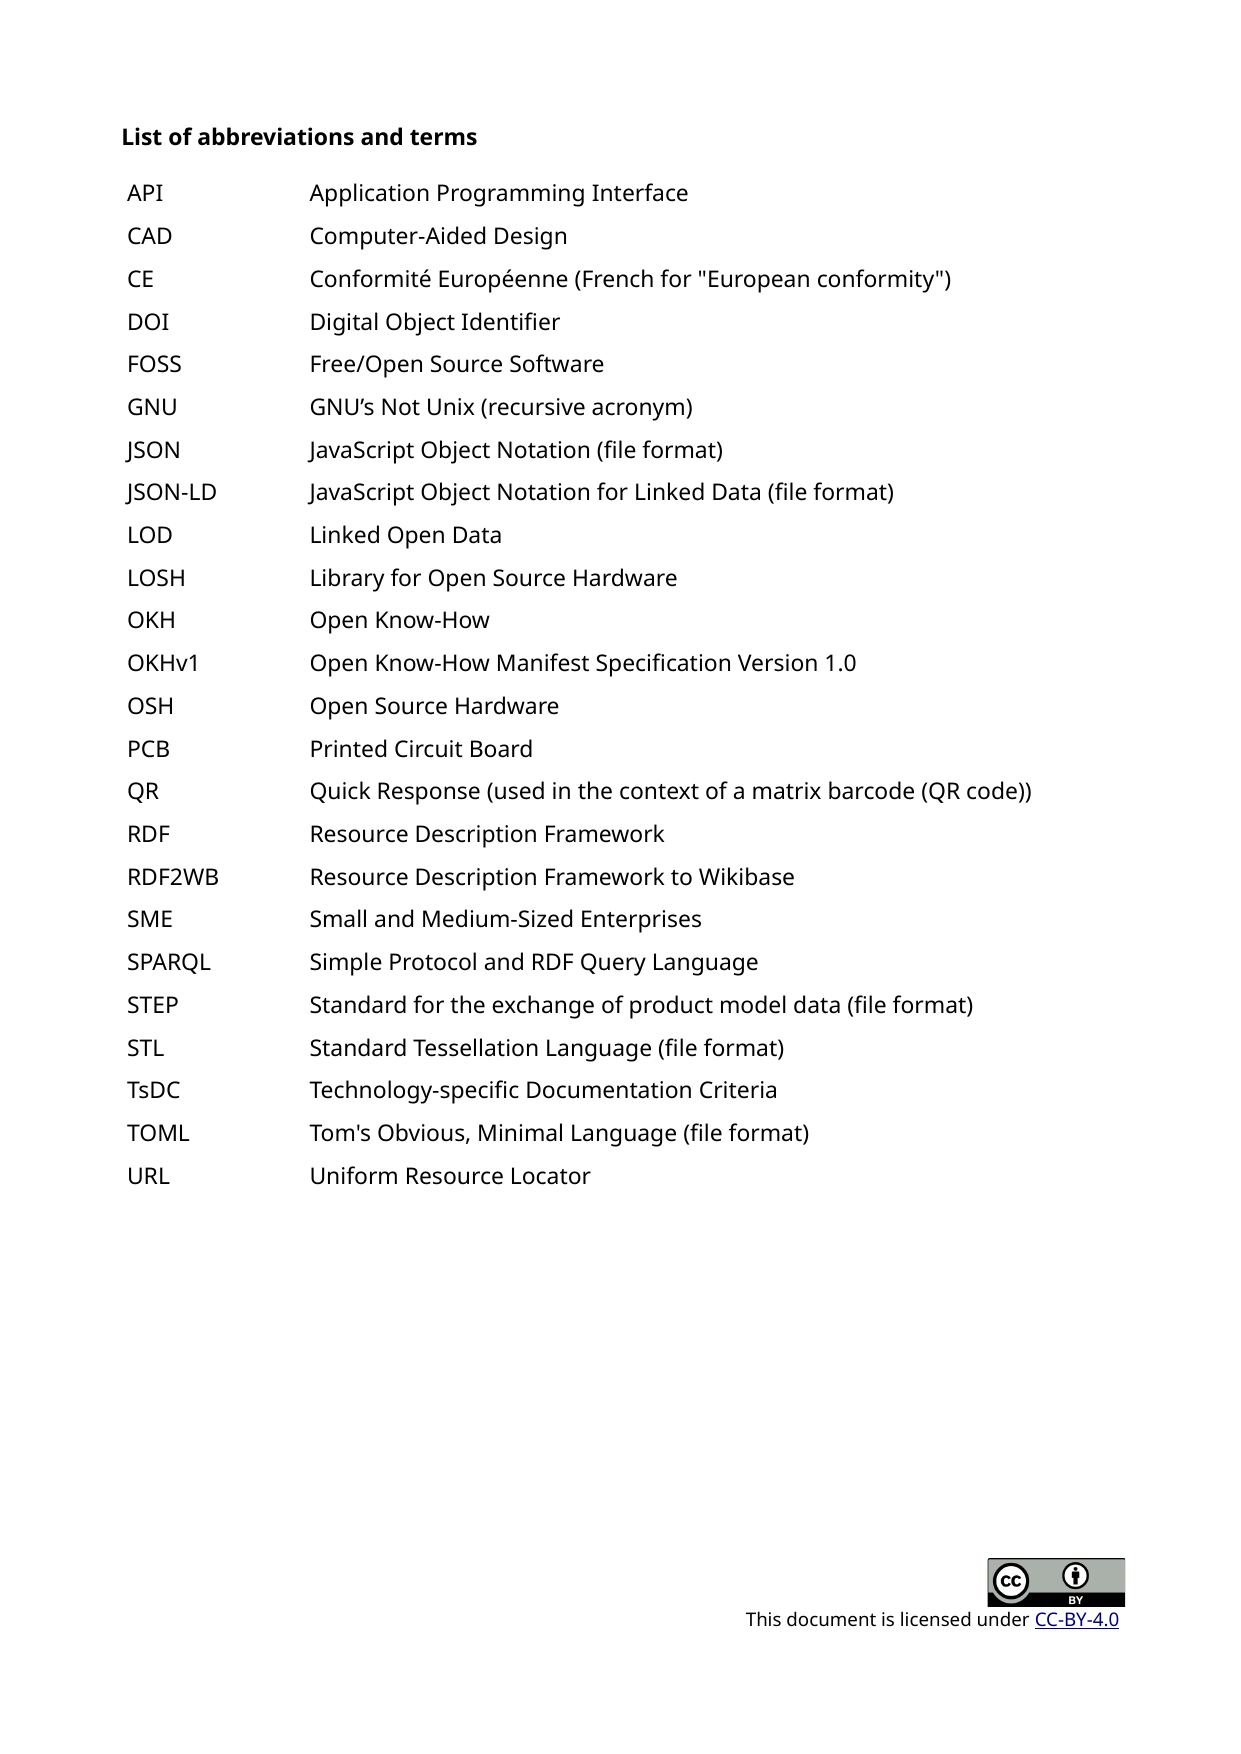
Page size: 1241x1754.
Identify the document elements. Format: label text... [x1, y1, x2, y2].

table_cell JSON [121, 428, 304, 471]
table_cell Free/Open Source Software [304, 343, 1119, 385]
table_cell CAD [121, 214, 304, 257]
table_cell Small and Medium-Sized Enterprises [304, 898, 1119, 940]
table_cell TOML [121, 1111, 304, 1154]
table_cell Tom's Obvious, Minimal Language (file format) [304, 1111, 1119, 1154]
table_cell Computer-Aided Design [304, 214, 1119, 257]
table_header API [121, 172, 304, 214]
table_cell Linked Open Data [304, 513, 1119, 556]
table_cell JavaScript Object Notation (file format) [304, 428, 1119, 471]
table_cell URL [121, 1154, 304, 1197]
table_cell TsDC [121, 1069, 304, 1111]
table_cell Open Source Hardware [304, 684, 1119, 727]
table_cell Open Know-How Manifest Specification Version 1.0 [304, 641, 1119, 684]
table_cell PCB [121, 727, 304, 769]
table_cell Digital Object Identifier [304, 300, 1119, 342]
table_cell Library for Open Source Hardware [304, 556, 1119, 599]
table_cell JavaScript Object Notation for Linked Data (file format) [304, 471, 1119, 513]
table_cell Uniform Resource Locator [304, 1154, 1119, 1197]
table_cell GNU [121, 385, 304, 428]
table_cell GNU’s Not Unix (recursive acronym) [304, 385, 1119, 428]
table_cell CE [121, 257, 304, 300]
table_cell LOD [121, 513, 304, 556]
picture [987, 1558, 1125, 1607]
table_cell Resource Description Framework [304, 812, 1119, 855]
table_cell Conformité Européenne (French for "European conformity") [304, 257, 1119, 300]
table_cell QR [121, 770, 304, 812]
table_header Application Programming Interface [304, 172, 1119, 214]
table_cell OKH [121, 599, 304, 641]
table_cell OKHv1 [121, 641, 304, 684]
table_cell DOI [121, 300, 304, 342]
table_cell JSON-LD [121, 471, 304, 513]
table_cell Printed Circuit Board [304, 727, 1119, 769]
table_cell Simple Protocol and RDF Query Language [304, 940, 1119, 983]
table_cell STL [121, 1026, 304, 1068]
table_cell RDF2WB [121, 855, 304, 898]
table_cell Open Know-How [304, 599, 1119, 641]
table_cell OSH [121, 684, 304, 727]
table_cell Resource Description Framework to Wikibase [304, 855, 1119, 898]
table_cell SME [121, 898, 304, 940]
table_cell Standard Tessellation Language (file format) [304, 1026, 1119, 1068]
table_cell SPARQL [121, 940, 304, 983]
table_cell Quick Response (used in the context of a matrix barcode (QR code)) [304, 770, 1119, 812]
table_cell STEP [121, 983, 304, 1026]
table_cell RDF [121, 812, 304, 855]
text List of abbreviations and terms [121, 121, 1119, 152]
table_cell Technology-specific Documentation Criteria [304, 1069, 1119, 1111]
table_cell LOSH [121, 556, 304, 599]
table_cell Standard for the exchange of product model data (file format) [304, 983, 1119, 1026]
table_cell FOSS [121, 343, 304, 385]
